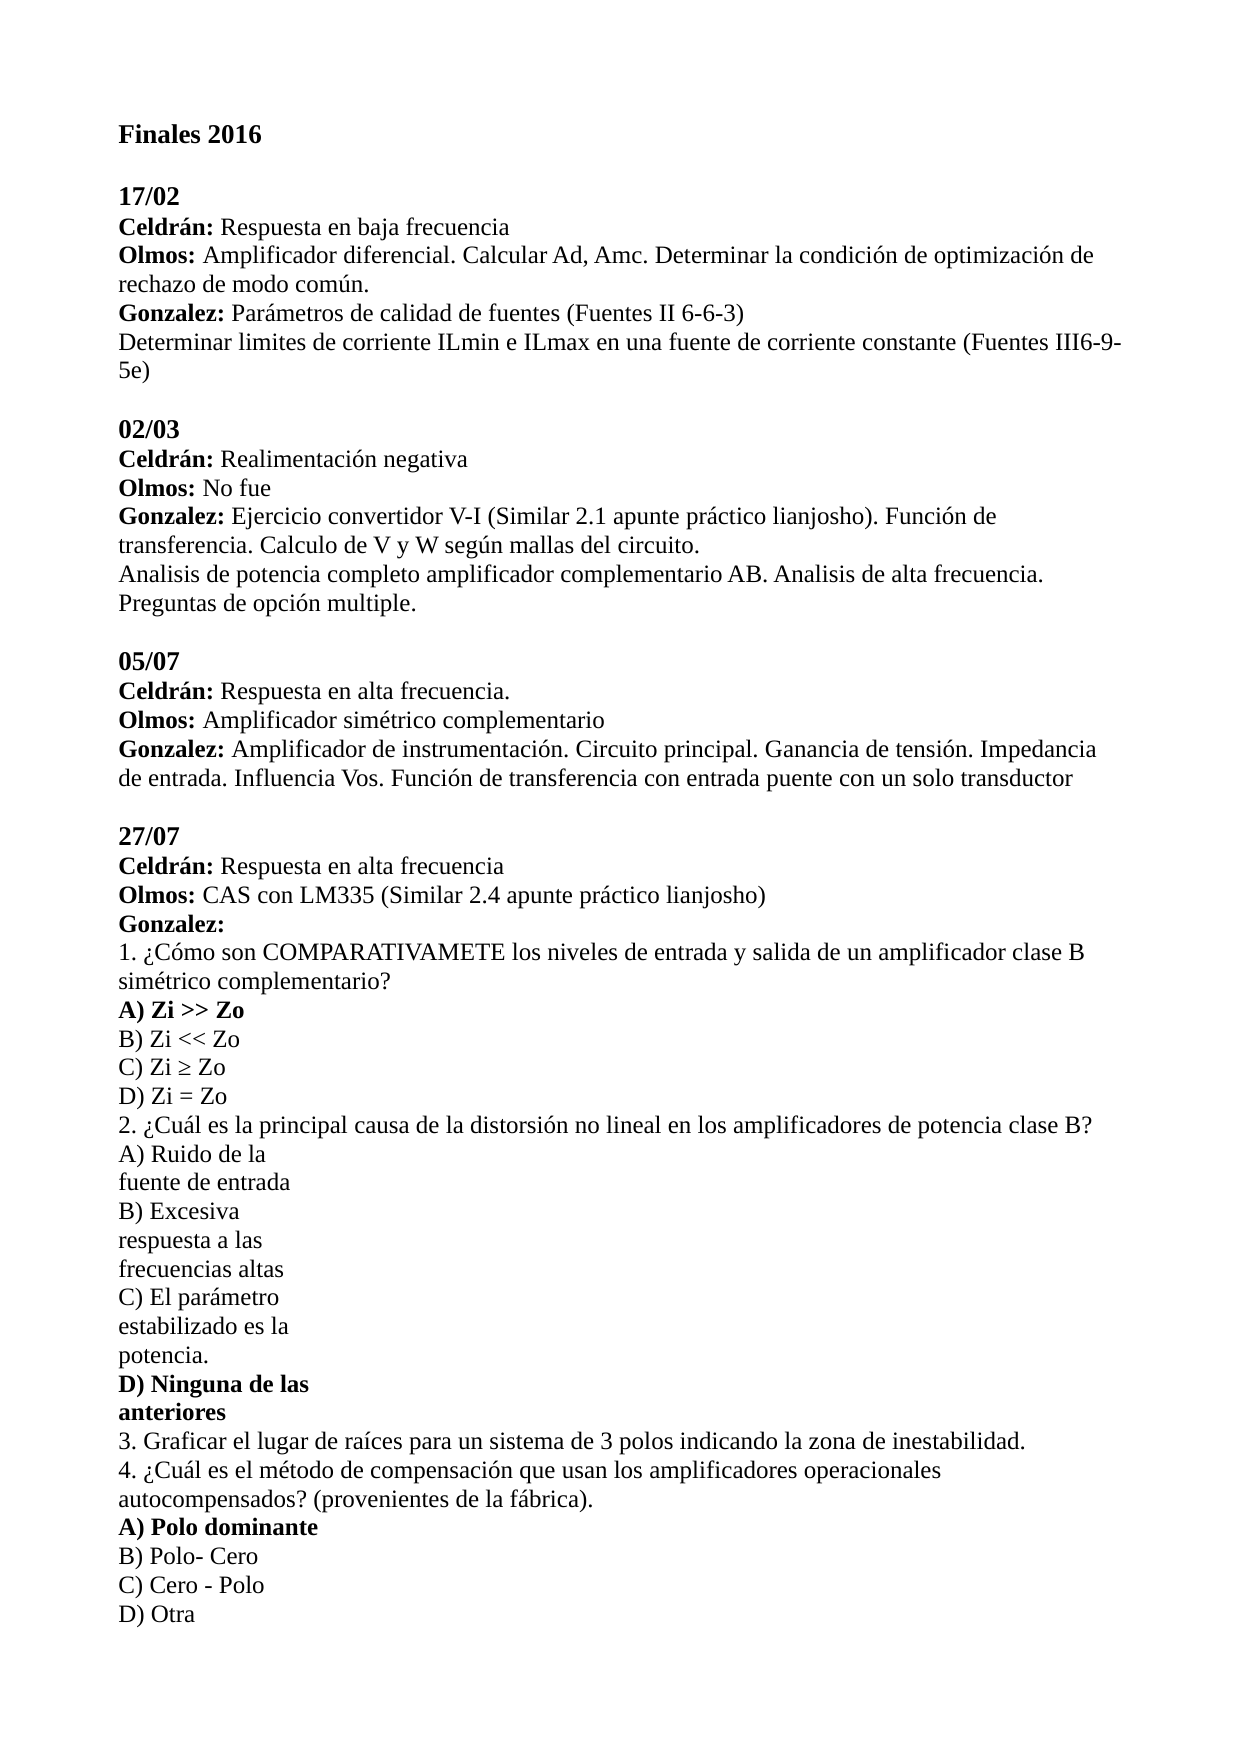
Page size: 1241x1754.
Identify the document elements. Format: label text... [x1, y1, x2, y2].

text anteriores [118, 1397, 1122, 1426]
text 1. ¿Cómo son COMPARATIVAMETE los niveles de entrada y salida de un amplificador clase B [118, 937, 1122, 966]
text Gonzalez: Parámetros de calidad de fuentes (Fuentes II 6-6-3) [118, 298, 1122, 327]
text B) Zi << Zo [118, 1024, 1122, 1052]
text fuente de entrada [118, 1167, 1122, 1196]
text B) Polo- Cero [118, 1541, 1122, 1570]
text respuesta a las [118, 1225, 1122, 1254]
text Celdrán: Respuesta en baja frecuencia [118, 212, 1122, 240]
text Olmos: CAS con LM335 (Similar 2.4 apunte práctico lianjosho) [118, 880, 1122, 909]
text 4. ¿Cuál es el método de compensación que usan los amplificadores operacionales [118, 1455, 1122, 1484]
text C) Cero - Polo [118, 1570, 1122, 1599]
text 17/02 [118, 180, 1122, 212]
text Determinar limites de corriente ILmin e ILmax en una fuente de corriente constante (Fuentes III6-9-5e) [118, 327, 1122, 384]
text 3. Graficar el lugar de raíces para un sistema de 3 polos indicando la zona de inestabilidad. [118, 1426, 1122, 1455]
text Olmos: Amplificador diferencial. Calcular Ad, Amc. Determinar la condición de optimización de rechazo de modo común. [118, 240, 1122, 298]
text Gonzalez: Ejercicio convertidor V-I (Similar 2.1 apunte práctico lianjosho). Función de transferencia. Calculo de V y W según mallas del circuito. [118, 501, 1122, 559]
text Gonzalez: [118, 909, 1122, 937]
text Olmos: No fue [118, 473, 1122, 501]
text A) Zi >> Zo [118, 995, 1122, 1024]
text 02/03 [118, 413, 1122, 444]
text D) Otra [118, 1599, 1122, 1627]
text Celdrán: Realimentación negativa [118, 444, 1122, 473]
text B) Excesiva [118, 1196, 1122, 1225]
text A) Polo dominante [118, 1512, 1122, 1541]
text 2. ¿Cuál es la principal causa de la distorsión no lineal en los amplificadores de potencia clase B? [118, 1110, 1122, 1139]
text Celdrán: Respuesta en alta frecuencia [118, 851, 1122, 880]
text A) Ruido de la [118, 1139, 1122, 1167]
text Celdrán: Respuesta en alta frecuencia. [118, 676, 1122, 705]
text C) El parámetro [118, 1282, 1122, 1311]
text 27/07 [118, 820, 1122, 851]
text C) Zi ≥ Zo [118, 1052, 1122, 1081]
text D) Zi = Zo [118, 1081, 1122, 1110]
text estabilizado es la [118, 1311, 1122, 1340]
text Gonzalez: Amplificador de instrumentación. Circuito principal. Ganancia de tensión. Impedancia de entrada. Influencia Vos. Función de transferencia con entrada puente con un solo transductor [118, 734, 1122, 791]
text Preguntas de opción multiple. [118, 588, 1122, 616]
text Analisis de potencia completo amplificador complementario AB. Analisis de alta frecuencia. [118, 559, 1122, 588]
text 05/07 [118, 645, 1122, 676]
text frecuencias altas [118, 1254, 1122, 1282]
text D) Ninguna de las [118, 1369, 1122, 1397]
text Olmos: Amplificador simétrico complementario [118, 705, 1122, 734]
text simétrico complementario? [118, 966, 1122, 995]
text potencia. [118, 1340, 1122, 1369]
text autocompensados? (provenientes de la fábrica). [118, 1484, 1122, 1512]
text Finales 2016 [118, 118, 1122, 149]
